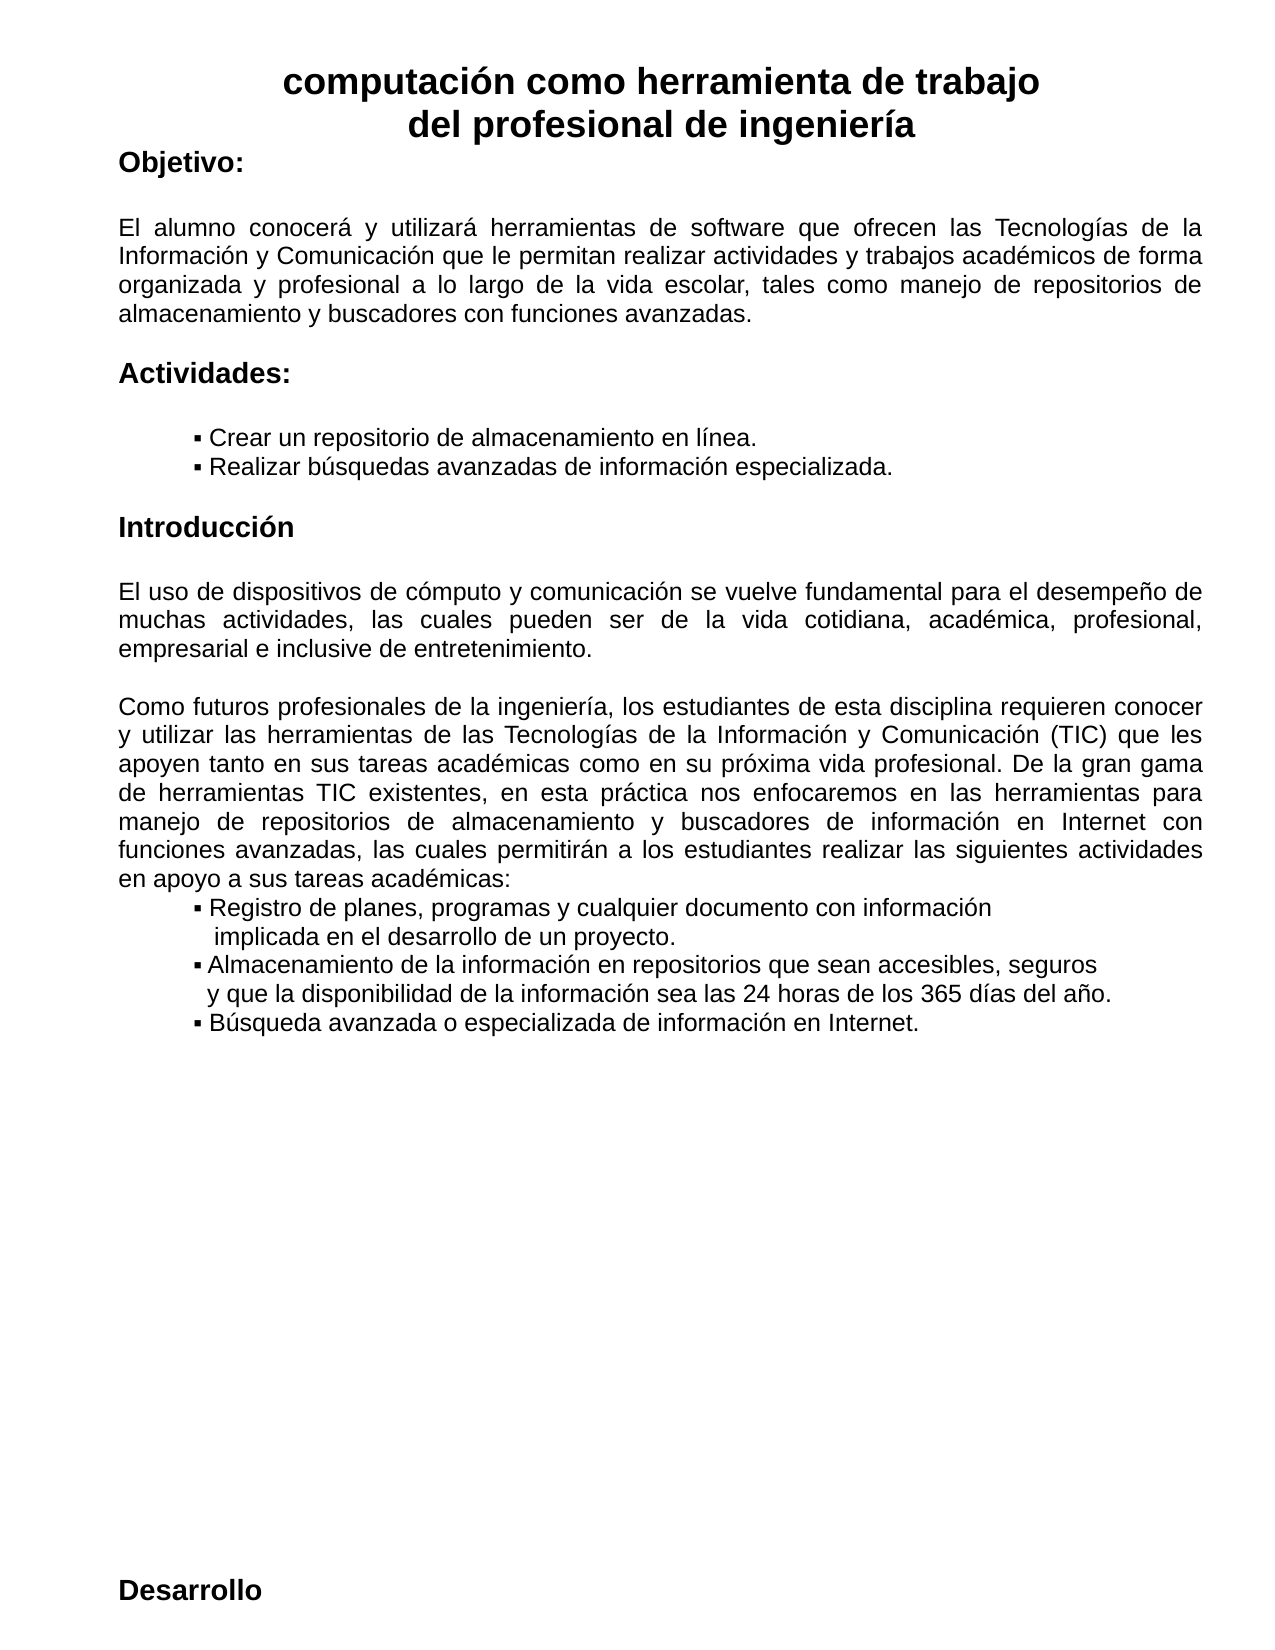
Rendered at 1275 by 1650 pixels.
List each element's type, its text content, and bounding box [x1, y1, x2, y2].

text ▪ Crear un repositorio de almacenamiento en línea. [118, 423, 1205, 452]
text Como futuros profesionales de la ingeniería, los estudiantes de esta disciplina requieren conocer y utilizar las herramientas de las Tecnologías de la Información y Comunicación (TIC) que les apoyen tanto en sus tareas académicas como en su próxima vida profesional. De la gran gama de herramientas TIC existentes, en esta práctica nos enfocaremos en las herramientas para manejo de repositorios de almacenamiento y buscadores de información en Internet con funciones avanzadas, las cuales permitirán a los estudiantes realizar las siguientes actividades en apoyo a sus tareas académicas: [118, 692, 1205, 893]
text Actividades: [118, 356, 1205, 390]
text ▪ Almacenamiento de la información en repositorios que sean accesibles, seguros [118, 950, 1205, 979]
text ▪ Realizar búsquedas avanzadas de información especializada. [118, 452, 1205, 481]
text computación como herramienta de trabajo [118, 59, 1205, 102]
text ▪ Búsqueda avanzada o especializada de información en Internet. [118, 1008, 1205, 1037]
text El alumno conocerá y utilizará herramientas de software que ofrecen las Tecnologías de la Información y Comunicación que le permitan realizar actividades y trabajos académicos de forma organizada y profesional a lo largo de la vida escolar, tales como manejo de repositorios de almacenamiento y buscadores con funciones avanzadas. [118, 212, 1205, 327]
text Desarrollo [118, 1573, 1205, 1607]
text y que la disponibilidad de la información sea las 24 horas de los 365 días del año. [118, 979, 1205, 1008]
text Introducción [118, 509, 1205, 543]
text del profesional de ingeniería [118, 102, 1205, 145]
text ▪ Registro de planes, programas y cualquier documento con información [118, 893, 1205, 922]
text El uso de dispositivos de cómputo y comunicación se vuelve fundamental para el desempeño de muchas actividades, las cuales pueden ser de la vida cotidiana, académica, profesional, empresarial e inclusive de entretenimiento. [118, 577, 1205, 663]
text implicada en el desarrollo de un proyecto. [118, 922, 1205, 950]
text Objetivo: [118, 145, 1205, 179]
